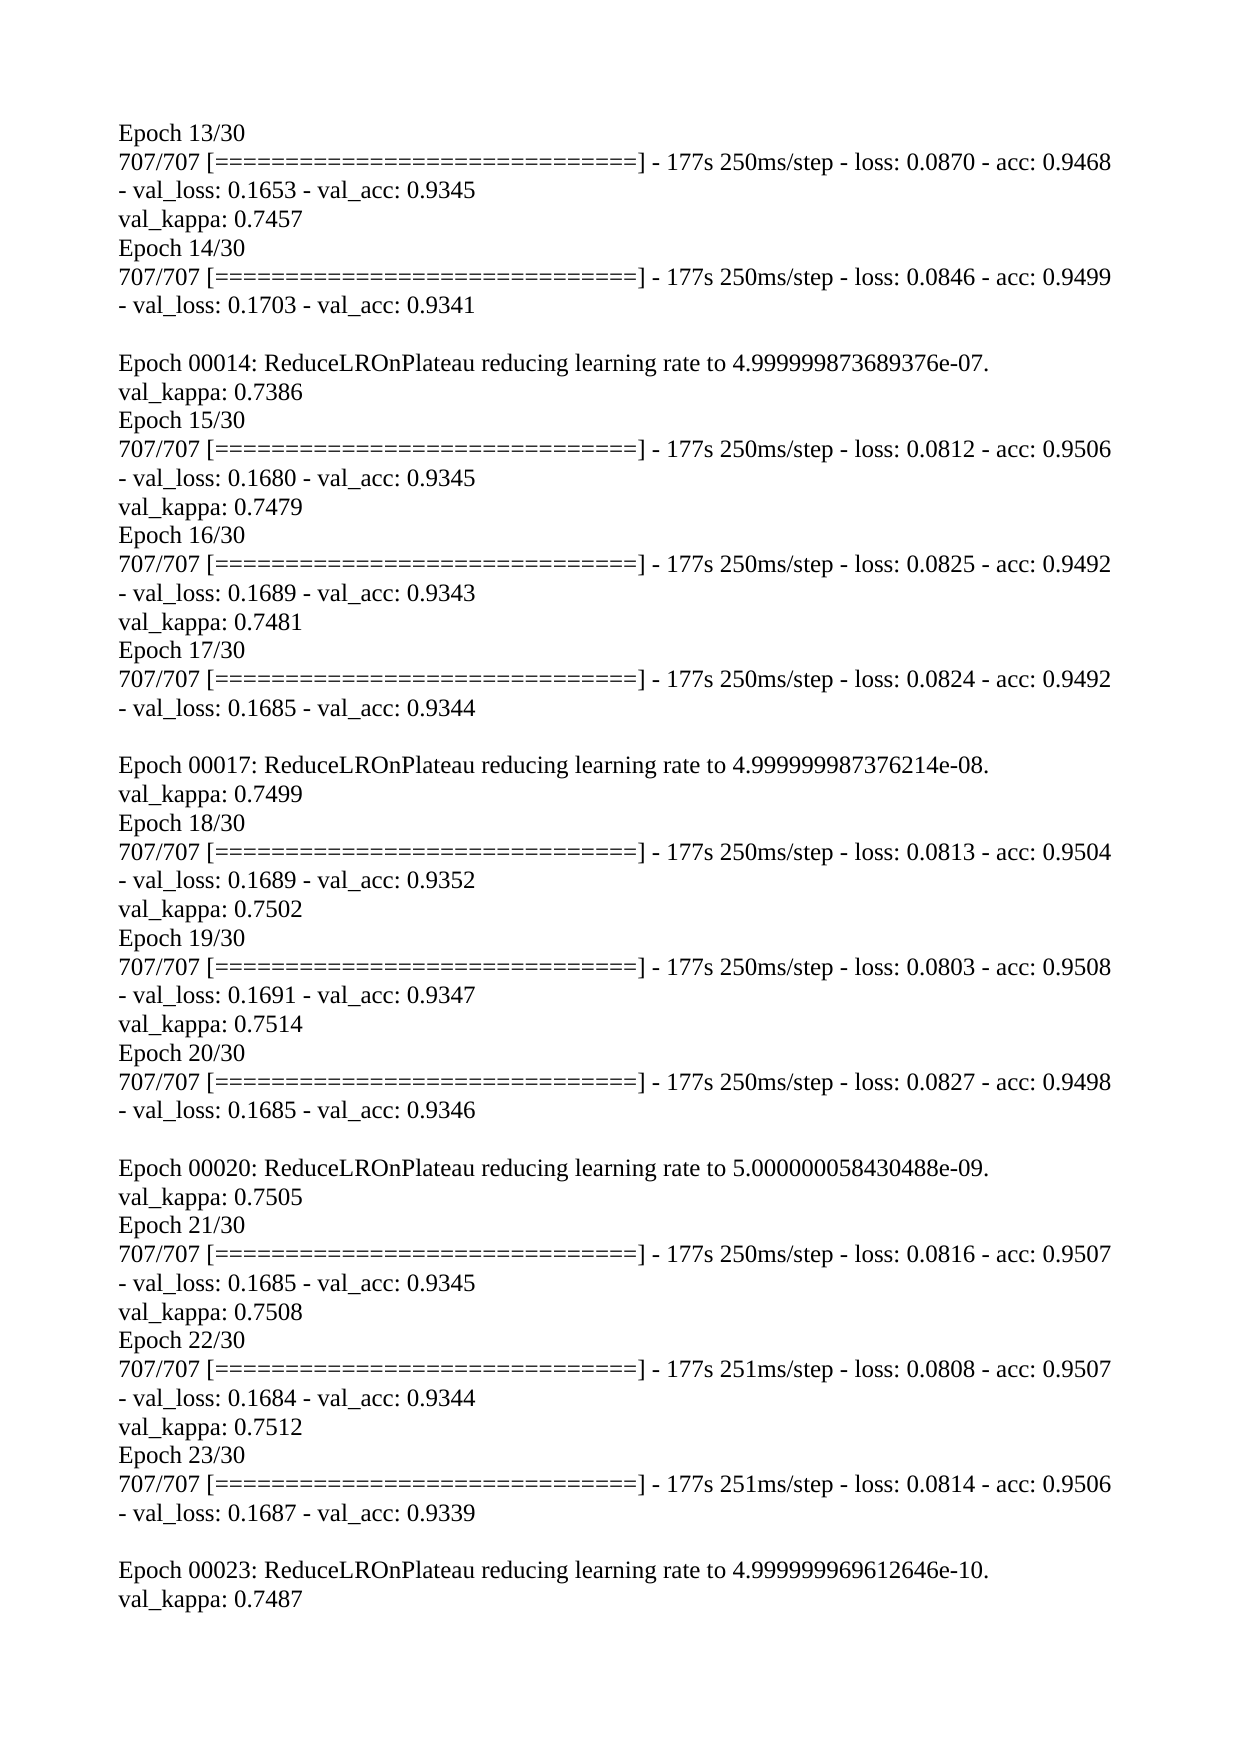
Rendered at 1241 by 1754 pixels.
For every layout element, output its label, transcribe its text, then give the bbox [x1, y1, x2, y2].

text Epoch 22/30 [118, 1326, 1122, 1354]
text 707/707 [==============================] - 177s 250ms/step - loss: 0.0803 - acc: 0.9508 - val_loss: 0.1691 - val_acc: 0.9347 [118, 952, 1122, 1009]
text val_kappa: 0.7386 [118, 377, 1122, 406]
text Epoch 18/30 [118, 808, 1122, 837]
text 707/707 [==============================] - 177s 250ms/step - loss: 0.0812 - acc: 0.9506 - val_loss: 0.1680 - val_acc: 0.9345 [118, 434, 1122, 492]
text 707/707 [==============================] - 177s 250ms/step - loss: 0.0825 - acc: 0.9492 - val_loss: 0.1689 - val_acc: 0.9343 [118, 549, 1122, 607]
text Epoch 14/30 [118, 233, 1122, 262]
text val_kappa: 0.7457 [118, 204, 1122, 233]
text 707/707 [==============================] - 177s 250ms/step - loss: 0.0824 - acc: 0.9492 - val_loss: 0.1685 - val_acc: 0.9344 [118, 664, 1122, 722]
text 707/707 [==============================] - 177s 251ms/step - loss: 0.0814 - acc: 0.9506 - val_loss: 0.1687 - val_acc: 0.9339 [118, 1469, 1122, 1527]
text val_kappa: 0.7512 [118, 1412, 1122, 1441]
text Epoch 00017: ReduceLROnPlateau reducing learning rate to 4.999999987376214e-08. [118, 751, 1122, 779]
text val_kappa: 0.7505 [118, 1182, 1122, 1211]
text val_kappa: 0.7502 [118, 894, 1122, 923]
text Epoch 00023: ReduceLROnPlateau reducing learning rate to 4.999999969612646e-10. [118, 1556, 1122, 1584]
text val_kappa: 0.7487 [118, 1584, 1122, 1613]
text 707/707 [==============================] - 177s 250ms/step - loss: 0.0813 - acc: 0.9504 - val_loss: 0.1689 - val_acc: 0.9352 [118, 837, 1122, 894]
text Epoch 23/30 [118, 1441, 1122, 1469]
text val_kappa: 0.7499 [118, 779, 1122, 808]
text 707/707 [==============================] - 177s 250ms/step - loss: 0.0846 - acc: 0.9499 - val_loss: 0.1703 - val_acc: 0.9341 [118, 262, 1122, 319]
text val_kappa: 0.7481 [118, 607, 1122, 636]
text val_kappa: 0.7479 [118, 492, 1122, 521]
text Epoch 15/30 [118, 406, 1122, 434]
text Epoch 16/30 [118, 521, 1122, 549]
text Epoch 21/30 [118, 1211, 1122, 1239]
text Epoch 00014: ReduceLROnPlateau reducing learning rate to 4.999999873689376e-07. [118, 348, 1122, 377]
text 707/707 [==============================] - 177s 250ms/step - loss: 0.0827 - acc: 0.9498 - val_loss: 0.1685 - val_acc: 0.9346 [118, 1067, 1122, 1124]
text 707/707 [==============================] - 177s 250ms/step - loss: 0.0870 - acc: 0.9468 - val_loss: 0.1653 - val_acc: 0.9345 [118, 147, 1122, 204]
text 707/707 [==============================] - 177s 251ms/step - loss: 0.0808 - acc: 0.9507 - val_loss: 0.1684 - val_acc: 0.9344 [118, 1354, 1122, 1412]
text val_kappa: 0.7508 [118, 1297, 1122, 1326]
text 707/707 [==============================] - 177s 250ms/step - loss: 0.0816 - acc: 0.9507 - val_loss: 0.1685 - val_acc: 0.9345 [118, 1239, 1122, 1297]
text Epoch 13/30 [118, 118, 1122, 147]
text Epoch 19/30 [118, 923, 1122, 952]
text Epoch 20/30 [118, 1038, 1122, 1067]
text Epoch 00020: ReduceLROnPlateau reducing learning rate to 5.000000058430488e-09. [118, 1153, 1122, 1182]
text Epoch 17/30 [118, 636, 1122, 664]
text val_kappa: 0.7514 [118, 1009, 1122, 1038]
